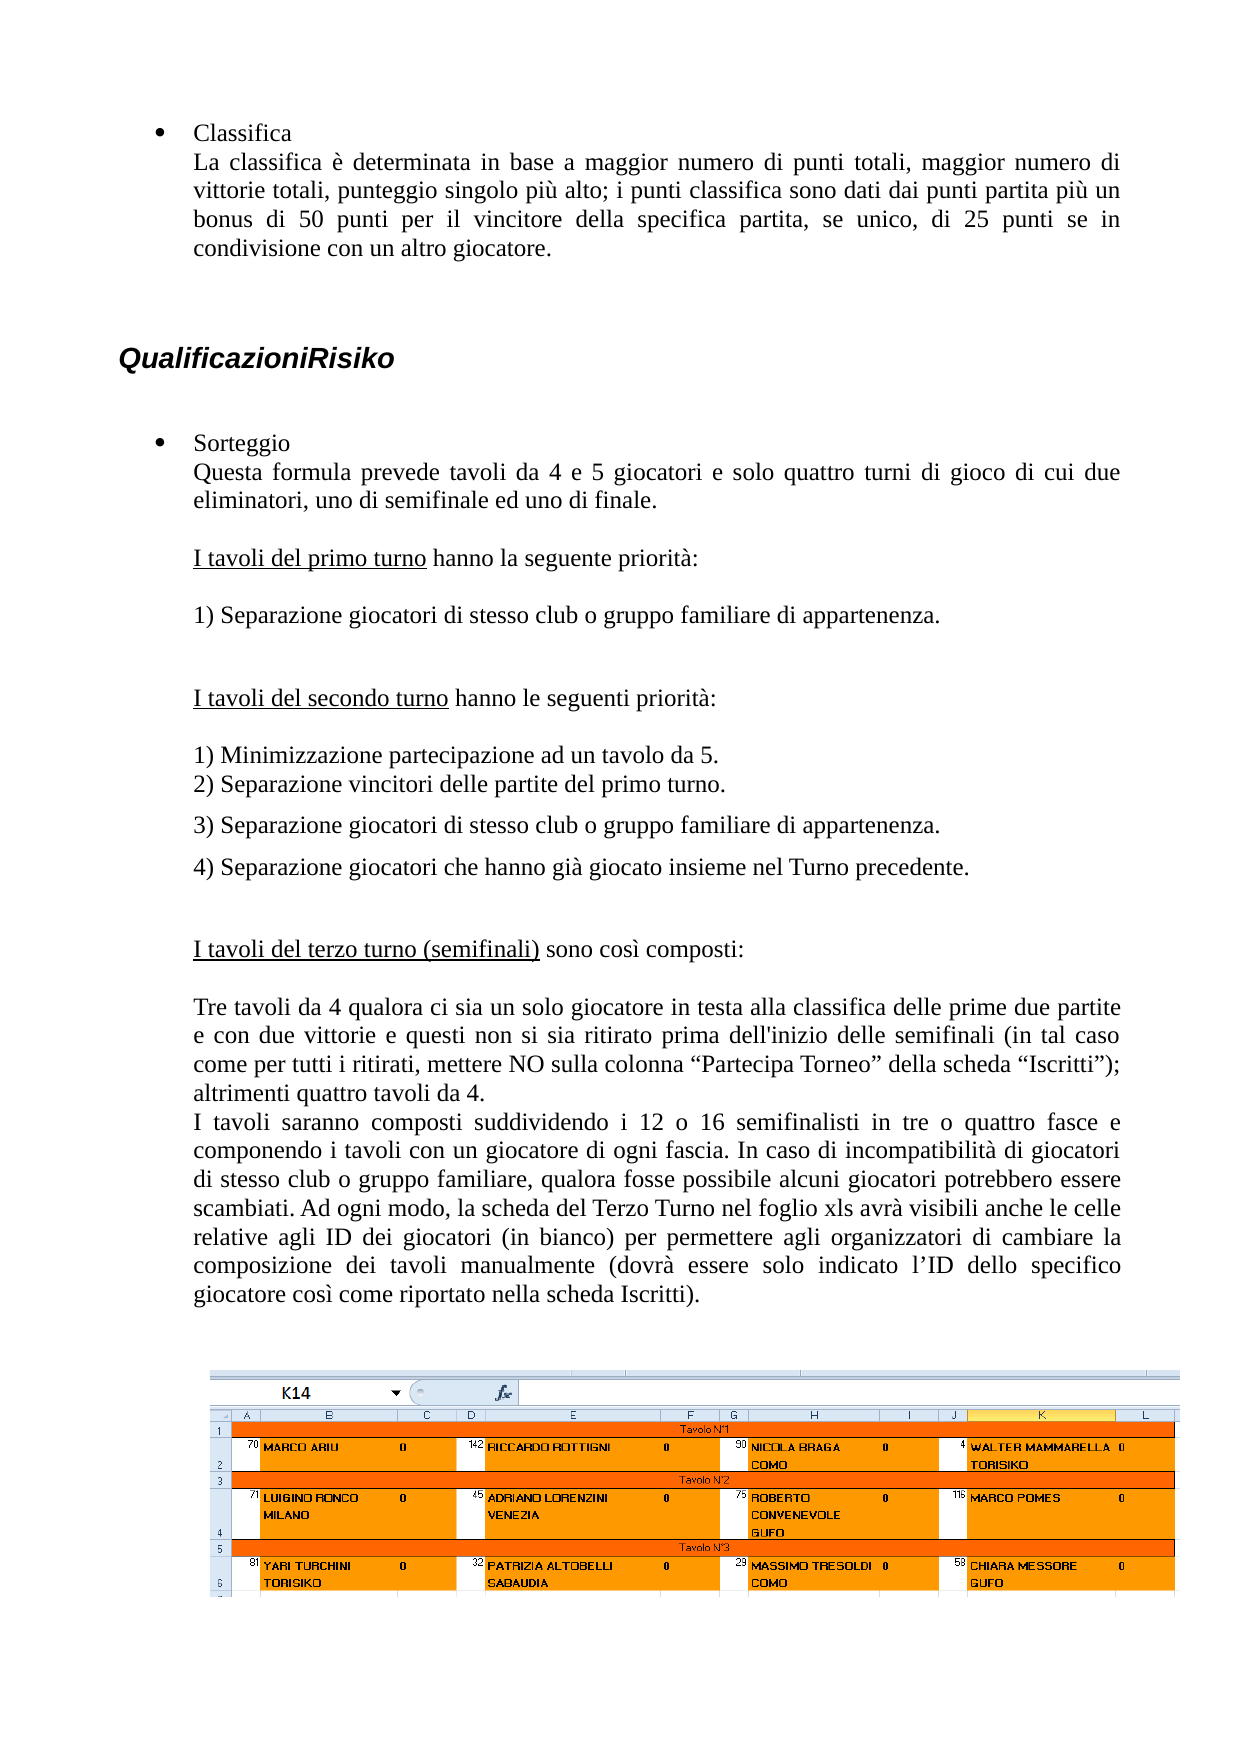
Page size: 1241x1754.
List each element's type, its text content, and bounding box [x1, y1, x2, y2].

subtitle QualificazioniRisiko [118, 341, 1122, 374]
list Sorteggio Questa formula prevede tavoli da 4 e 5 giocatori e solo quattro turni di gioco di cui due eliminatori, uno di semifinale ed uno di finale. I tavoli del primo turno hanno la seguente priorità: 1) Separazione giocatori di stesso club o gruppo familiare di appartenenza. [156, 428, 1122, 629]
text I tavoli del secondo turno hanno le seguenti priorità: 1) Minimizzazione partecipazione ad un tavolo da 5. 2) Separazione vincitori delle partite del primo turno. [193, 683, 1122, 798]
text I tavoli del terzo turno (semifinali) sono così composti: Tre tavoli da 4 qualora ci sia un solo giocatore in testa alla classifica delle prime due partite e con due vittorie e questi non si sia ritirato prima dell'inizio delle semifinali (in tal caso come per tutti i ritirati, mettere NO sulla colonna “Partecipa Torneo” della scheda “Iscritti”); altrimenti quattro tavoli da 4. I tavoli saranno composti suddividendo i 12 o 16 semifinalisti in tre o quattro fasce e componendo i tavoli con un giocatore di ogni fascia. In caso di incompatibilità di giocatori di stesso club o gruppo familiare, qualora fosse possibile alcuni giocatori potrebbero essere scambiati. Ad ogni modo, la scheda del Terzo Turno nel foglio xls avrà visibili anche le celle relative agli ID dei giocatori (in bianco) per permettere agli organizzatori di cambiare la composizione dei tavoli manualmente (dovrà essere solo indicato l’ID dello specifico giocatore così come riportato nella scheda Iscritti). [193, 934, 1122, 1308]
list Classifica La classifica è determinata in base a maggior numero di punti totali, maggior numero di vittorie totali, punteggio singolo più alto; i punti classifica sono dati dai punti partita più un bonus di 50 punti per il vincitore della specifica partita, se unico, di 25 punti se in condivisione con un altro giocatore. [156, 118, 1122, 262]
text 4) Separazione giocatori che hanno già giocato insieme nel Turno precedente. [193, 852, 1122, 880]
text 3) Separazione giocatori di stesso club o gruppo familiare di appartenenza. [193, 810, 1122, 839]
picture [209, 1370, 1180, 1597]
